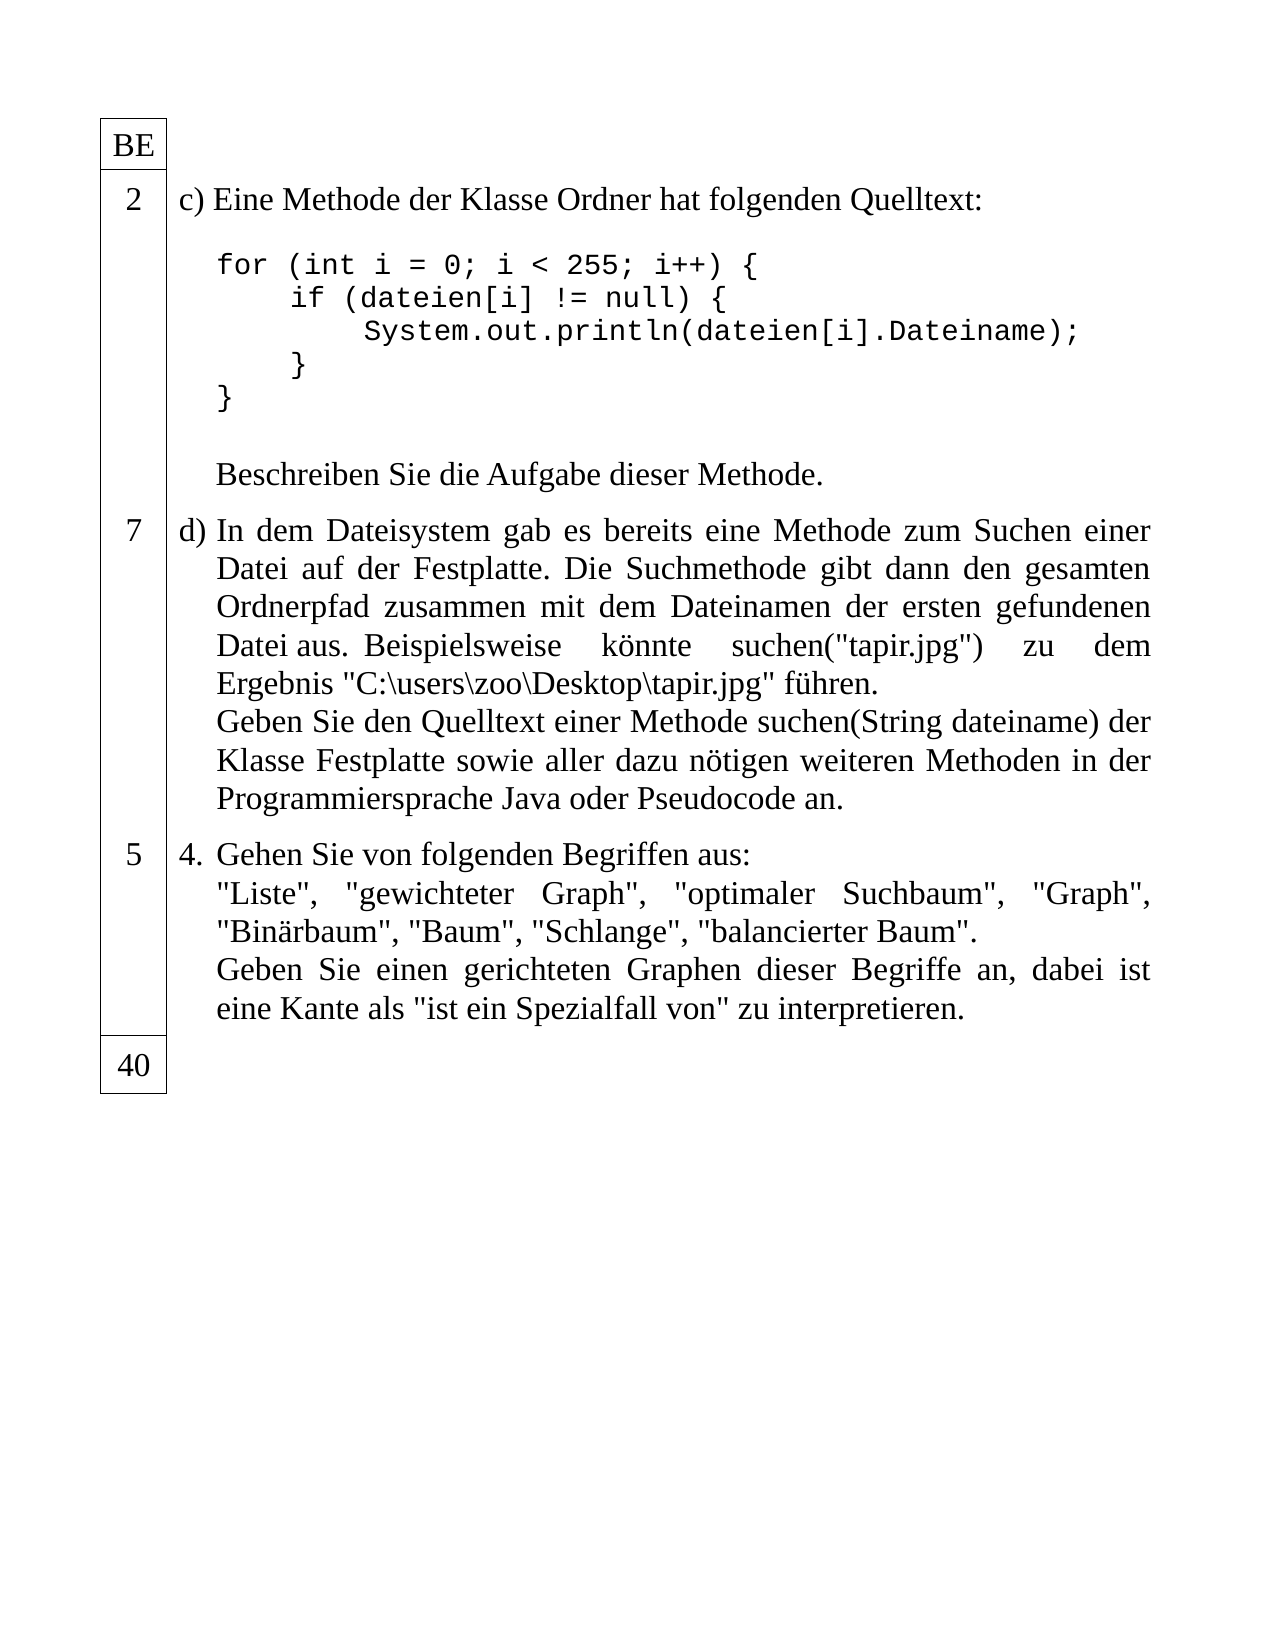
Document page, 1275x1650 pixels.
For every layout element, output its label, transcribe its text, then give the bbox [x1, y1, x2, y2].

table_cell [167, 1035, 1161, 1092]
table_cell 2 [101, 170, 166, 501]
table_header BE [101, 119, 166, 169]
table_cell c) Eine Methode der Klasse Ordner hat folgenden Quelltext: for (int i = 0; i < 255; i++) { if (dateien[i] != null) { System.out.println(dateien[i].Dateiname); } } Beschreiben Sie die Aufgabe dieser Methode. [167, 169, 1161, 501]
table_cell 40 [101, 1036, 166, 1092]
table_cell 7 [101, 501, 166, 826]
table_cell 5 [101, 826, 166, 1035]
table_header [167, 118, 1161, 169]
table_cell 4. Gehen Sie von folgenden Begriffen aus: "Liste", "gewichteter Graph", "optimaler Suchbaum", "Graph", "Binärbaum", "Baum", "Schlange", "balancierter Baum". Geben Sie einen gerichteten Graphen dieser Begriffe an, dabei ist eine Kante als "ist ein Spezialfall von" zu interpretieren. [167, 826, 1161, 1035]
table_cell d) In dem Dateisystem gab es bereits eine Methode zum Suchen einer Datei auf der Festplatte. Die Suchmethode gibt dann den gesamten Ordnerpfad zusammen mit dem Dateinamen der ersten gefundenen Datei aus. Beispielsweise könnte suchen("tapir.jpg") zu dem Ergebnis "C:\users\zoo\Desktop\tapir.jpg" führen. Geben Sie den Quelltext einer Methode suchen(String dateiname) der Klasse Festplatte sowie aller dazu nötigen weiteren Methoden in der Programmiersprache Java oder Pseudocode an. [167, 501, 1161, 826]
